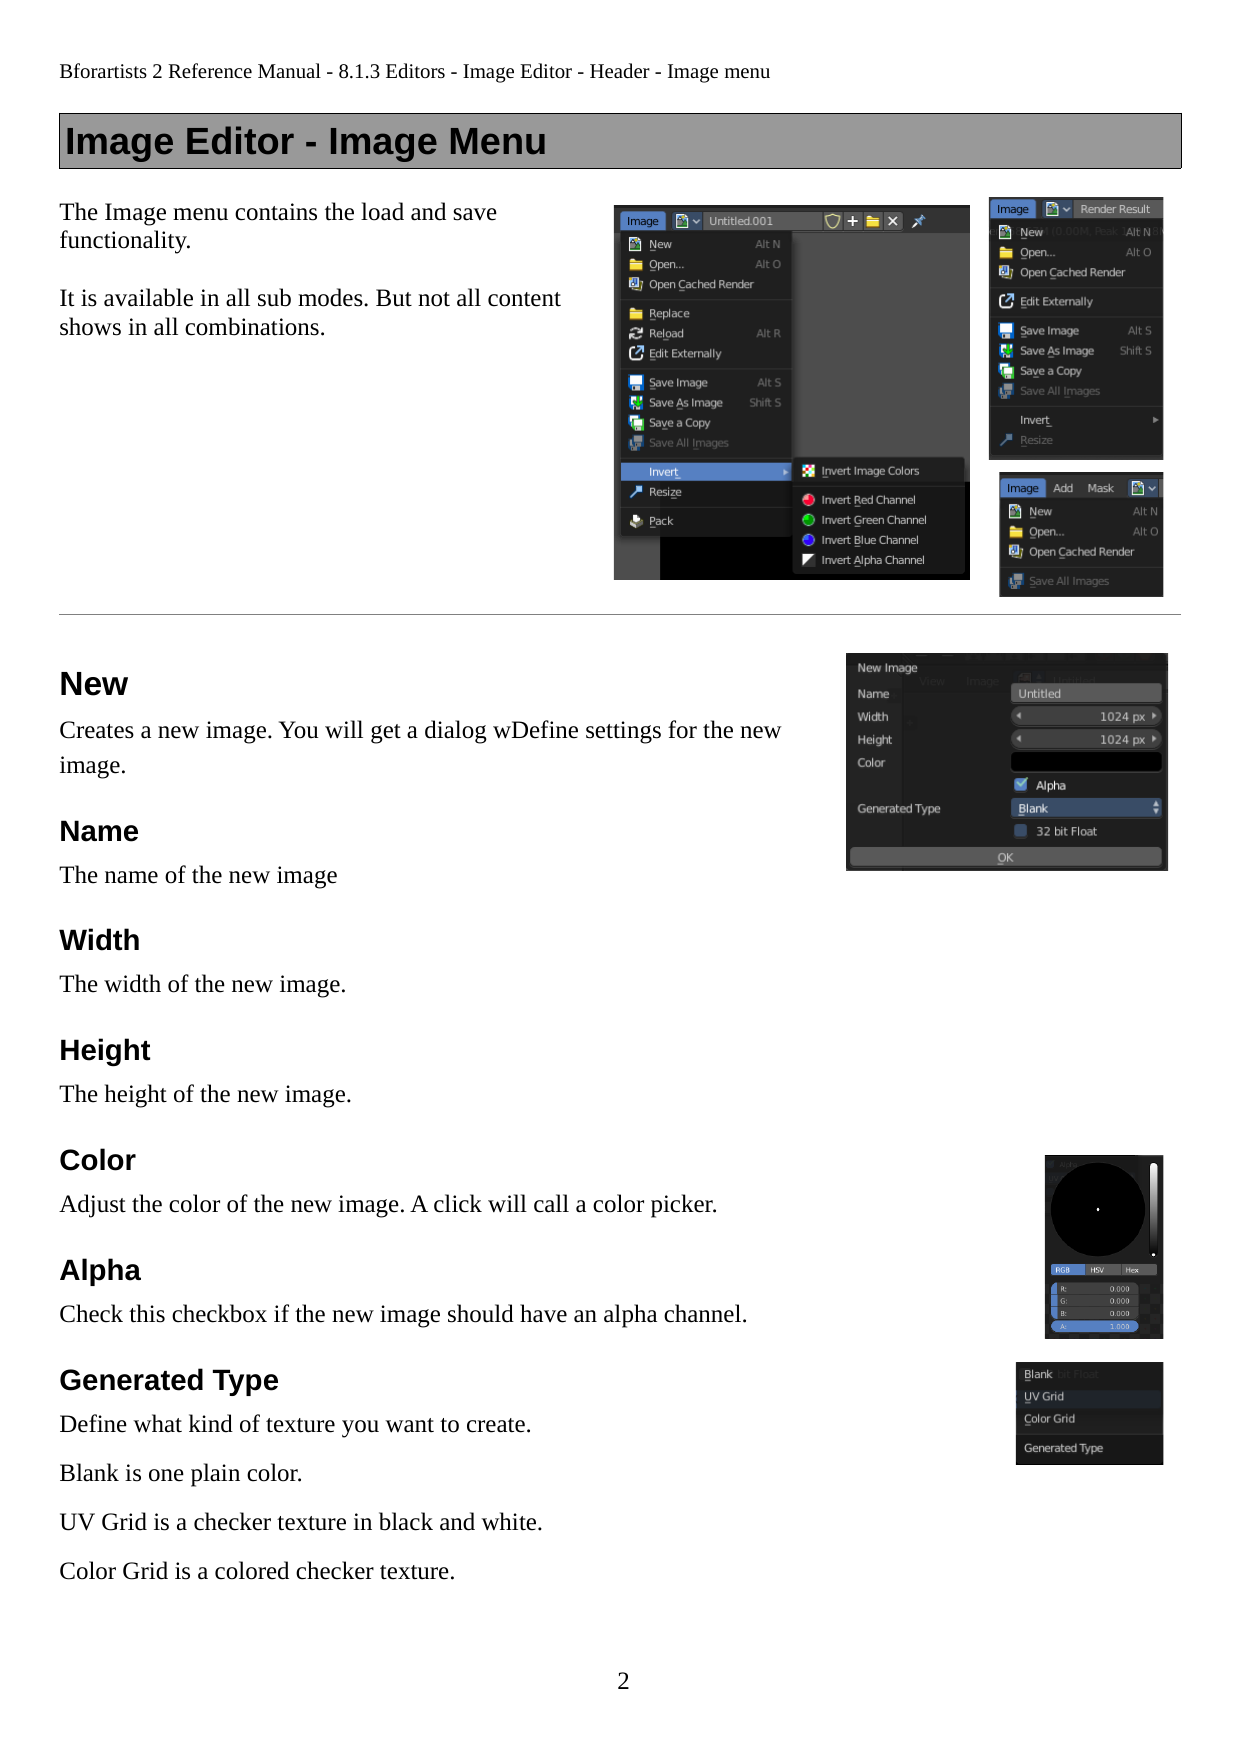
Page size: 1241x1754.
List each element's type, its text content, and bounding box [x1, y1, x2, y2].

text Creates a new image. You will get a dialog wDefine settings for the new image. [59, 715, 846, 778]
text The name of the new image [59, 860, 1181, 888]
text Blank is one plain color. [59, 1458, 1181, 1487]
subtitle Generated Type [59, 1363, 1015, 1397]
text The Image menu contains the load and save functionality. [59, 197, 988, 254]
subtitle New [59, 664, 846, 703]
picture [999, 472, 1164, 597]
picture [613, 205, 970, 580]
text The width of the new image. [59, 969, 1181, 998]
subtitle Name [59, 813, 846, 847]
table_header Image Editor - Image Menu [60, 114, 1181, 168]
subtitle Height [59, 1033, 1181, 1067]
subtitle Alpha [59, 1253, 1044, 1287]
text Define what kind of texture you want to create. [59, 1409, 1015, 1438]
picture [1015, 1362, 1164, 1465]
text UV Grid is a checker texture in black and white. [59, 1507, 1181, 1536]
picture [988, 197, 1164, 460]
picture [846, 653, 1169, 871]
subtitle [1169, 664, 1181, 703]
subtitle [1164, 1253, 1181, 1287]
subtitle [1164, 1363, 1181, 1397]
subtitle Width [59, 923, 1181, 957]
text Color Grid is a colored checker texture. [59, 1556, 1181, 1585]
picture [1044, 1155, 1164, 1339]
text It is available in all sub modes. But not all content shows in all combinations. [59, 254, 613, 340]
text Check this checkbox if the new image should have an alpha channel. [59, 1299, 1044, 1328]
text The height of the new image. [59, 1079, 1181, 1108]
text Adjust the color of the new image. A click will call a color picker. [59, 1189, 1044, 1218]
subtitle [1169, 813, 1181, 847]
subtitle Color [59, 1143, 1181, 1177]
